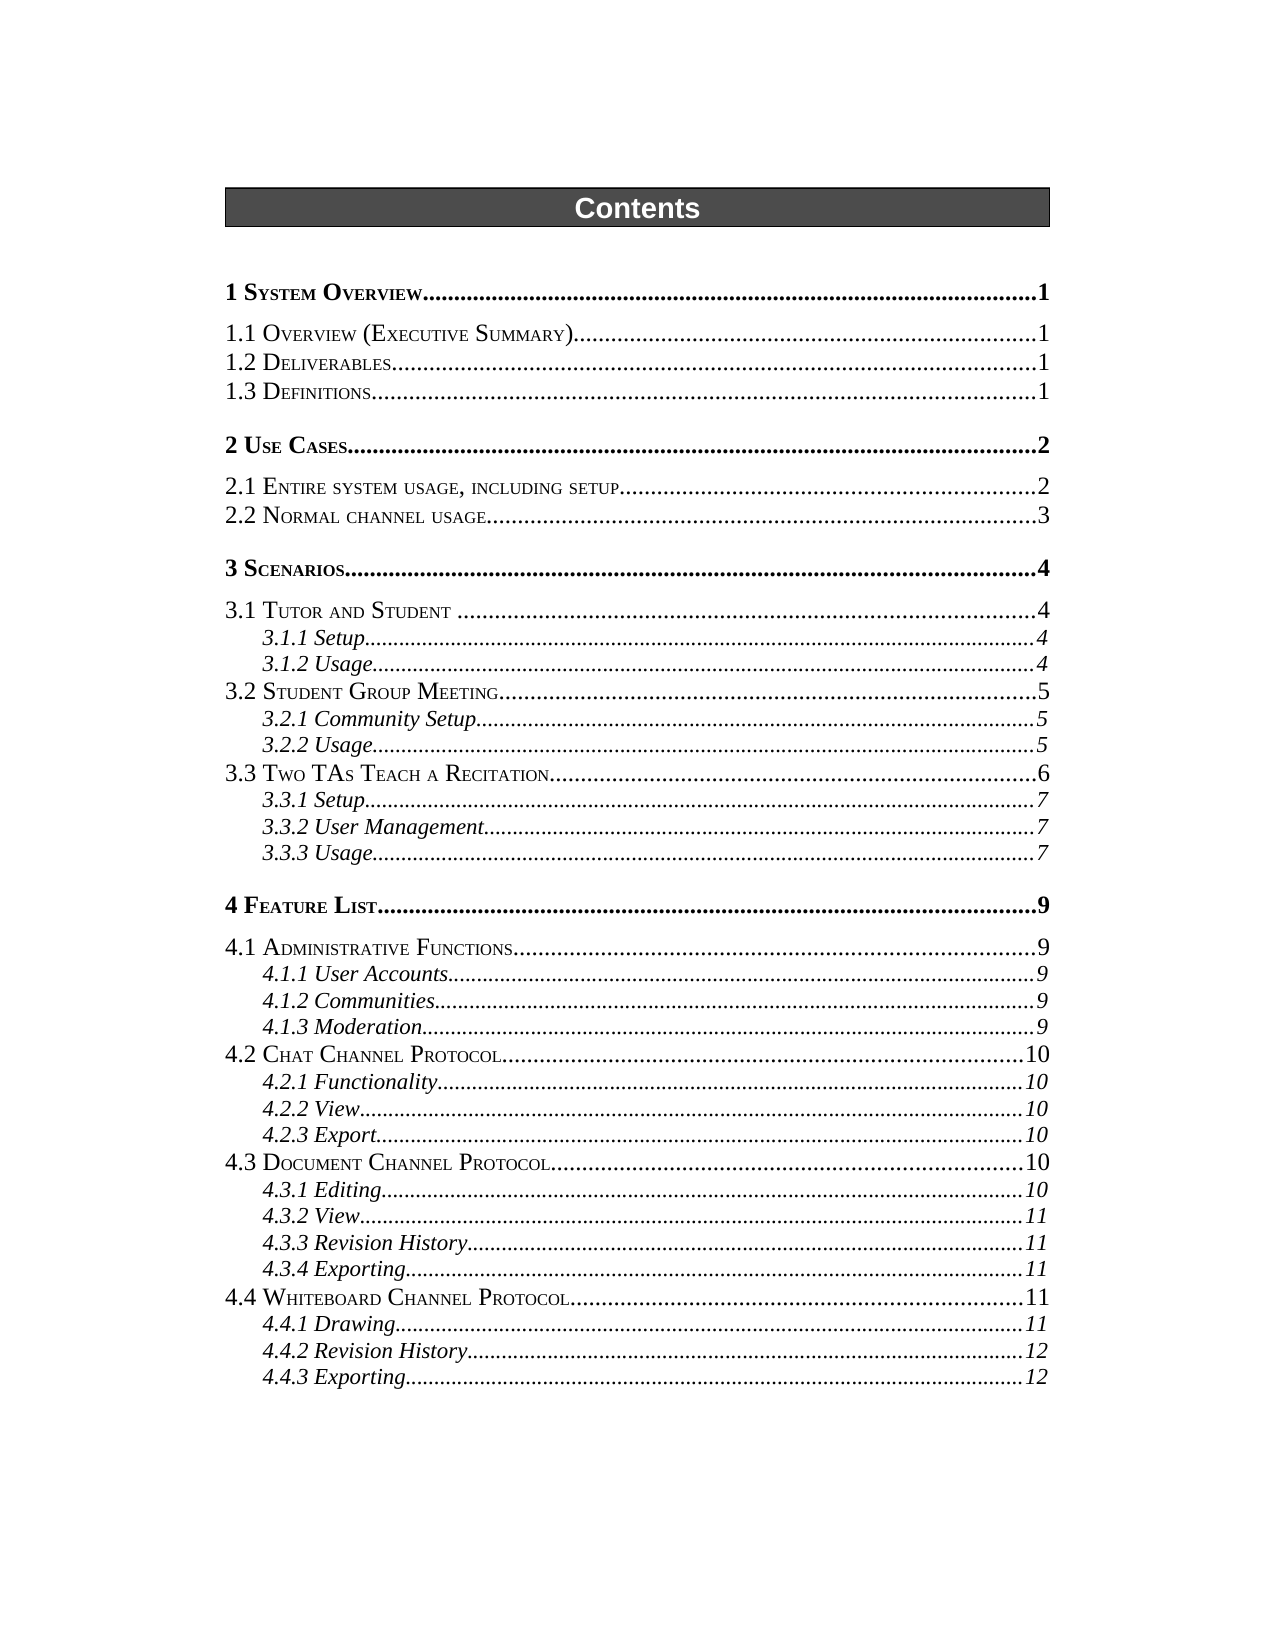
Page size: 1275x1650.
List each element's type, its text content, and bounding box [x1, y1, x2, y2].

text 4.1.3 Moderation 9 [262, 1013, 1050, 1039]
text 3.3 Two TAs Teach a Recitation 6 [225, 758, 1050, 786]
text 3.1.1 Setup 4 [262, 623, 1050, 650]
text 4.3.1 Editing 10 [262, 1176, 1050, 1202]
text 4.3 Document Channel Protocol 10 [225, 1147, 1050, 1176]
text 1.1 Overview (Executive Summary) 1 [225, 318, 1050, 347]
text 4.2.1 Functionality 10 [262, 1068, 1050, 1095]
text 2.1 Entire system usage, including setup 2 [225, 471, 1050, 500]
text 3.2 Student Group Meeting 5 [225, 676, 1050, 705]
text 4.4.3 Exporting 12 [262, 1363, 1050, 1389]
text 4.1.2 Communities 9 [262, 987, 1050, 1013]
text 1 System Overview 1 [225, 277, 1050, 306]
text 4.2.2 View 10 [262, 1095, 1050, 1121]
text 3.2.1 Community Setup 5 [262, 705, 1050, 731]
text 4.3.3 Revision History 11 [262, 1229, 1050, 1255]
text 3.3.2 User Management 7 [262, 813, 1050, 839]
text 3 Scenarios 4 [225, 553, 1050, 582]
text 1.2 Deliverables 1 [225, 347, 1050, 376]
text 4.4 Whiteboard Channel Protocol 11 [225, 1282, 1050, 1310]
text 4.1.1 User Accounts 9 [262, 961, 1050, 987]
text 1.3 Definitions 1 [225, 376, 1050, 405]
text 2 Use Cases 2 [225, 430, 1050, 458]
text 3.3.1 Setup 7 [262, 786, 1050, 813]
text 4 Feature List 9 [225, 891, 1050, 919]
text 4.2.3 Export 10 [262, 1121, 1050, 1147]
text 2.2 Normal channel usage 3 [225, 500, 1050, 528]
text 4.3.4 Exporting 11 [262, 1255, 1050, 1282]
text 3.1.2 Usage 4 [262, 650, 1050, 676]
text Contents [226, 189, 1049, 226]
text 4.4.2 Revision History 12 [262, 1337, 1050, 1363]
text 3.1 Tutor and Student 4 [225, 595, 1050, 623]
text 4.3.2 View 11 [262, 1202, 1050, 1229]
text 4.1 Administrative Functions 9 [225, 932, 1050, 961]
text 4.4.1 Drawing 11 [262, 1310, 1050, 1337]
text 4.2 Chat Channel Protocol 10 [225, 1039, 1050, 1068]
text 3.2.2 Usage 5 [262, 731, 1050, 758]
text 3.3.3 Usage 7 [262, 839, 1050, 866]
